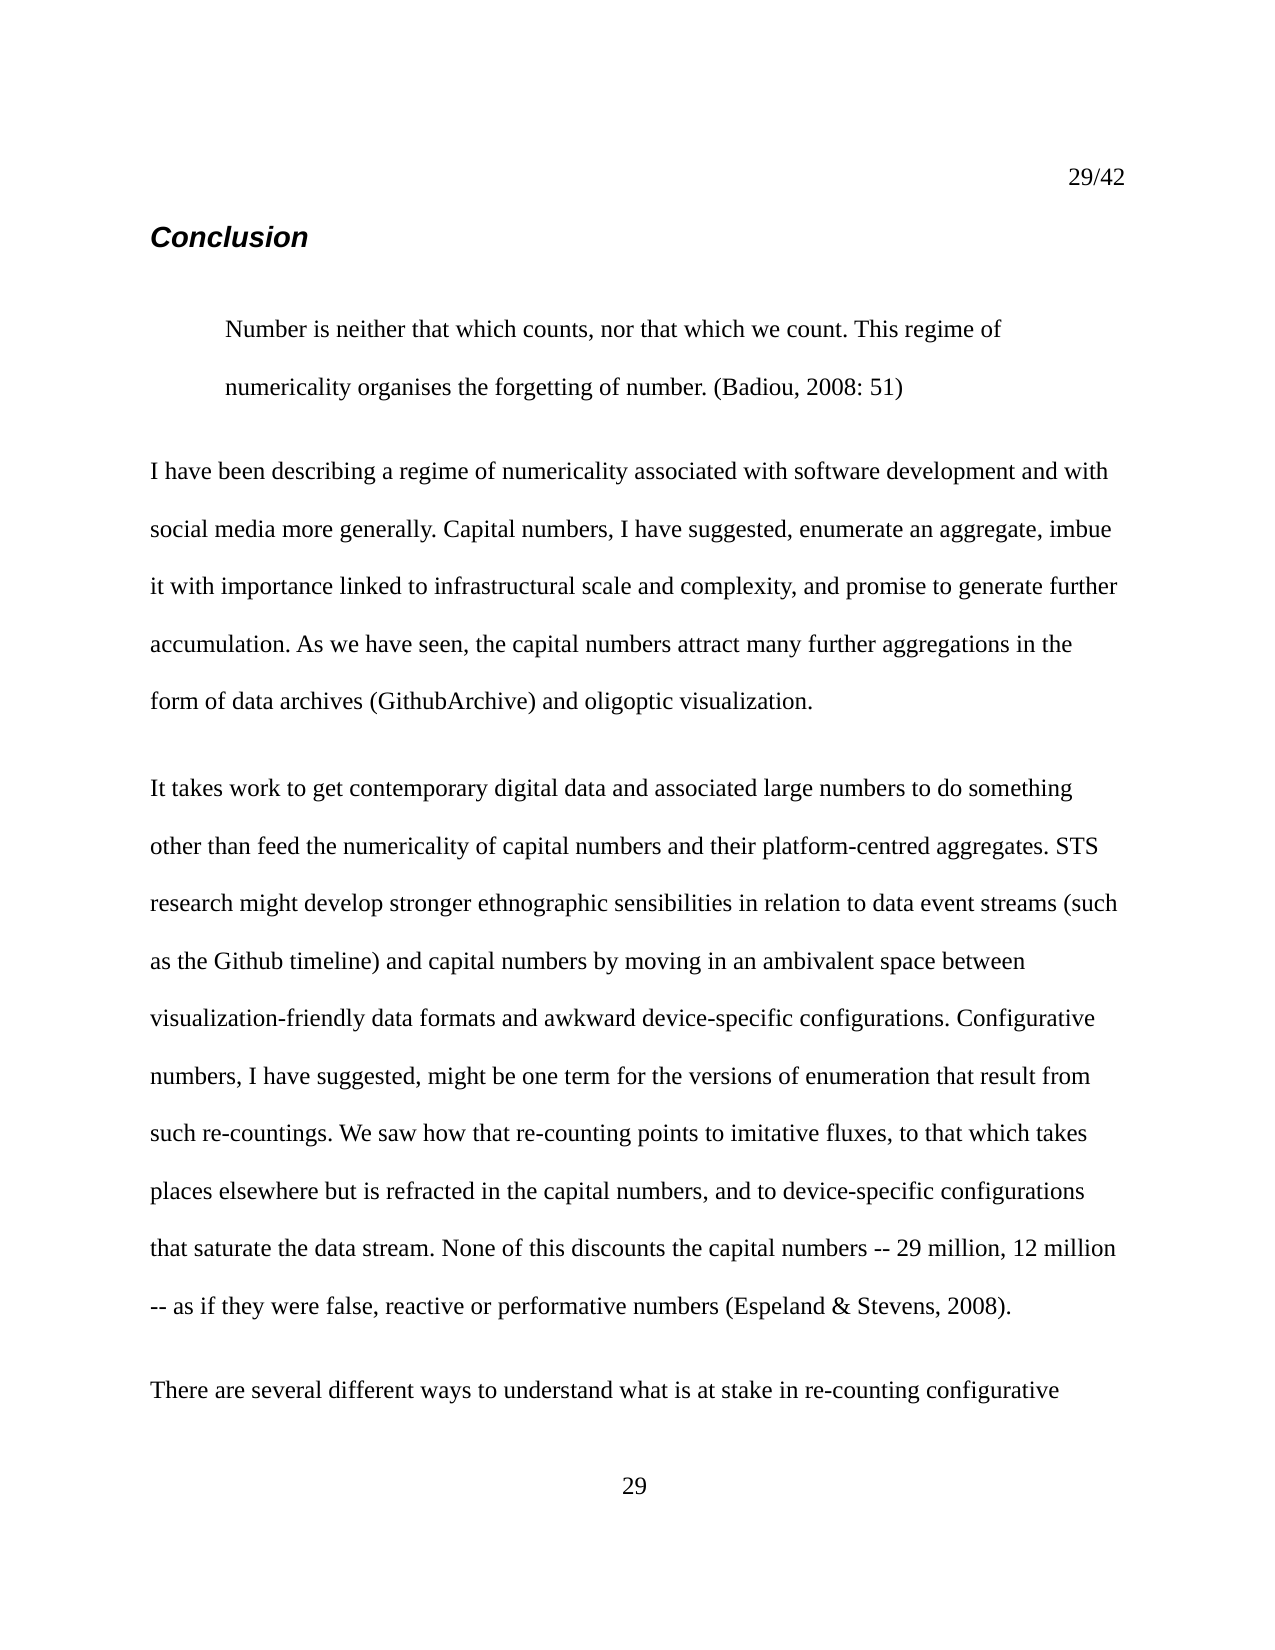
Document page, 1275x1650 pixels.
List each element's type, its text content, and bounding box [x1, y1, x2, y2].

text I have been describing a regime of numericality associated with software development and with social media more generally. Capital numbers, I have suggested, enumerate an aggregate, imbue it with importance linked to infrastructural scale and complexity, and promise to generate further accumulation. As we have seen, the capital numbers attract many further aggregations in the form of data archives (GithubArchive) and oligoptic visualization. [150, 456, 1125, 715]
text It takes work to get contemporary digital data and associated large numbers to do something other than feed the numericality of capital numbers and their platform-centred aggregates. STS research might develop stronger ethnographic sensibilities in relation to data event streams (such as the Github timeline) and capital numbers by moving in an ambivalent space between visualization-friendly data formats and awkward device-specific configurations. Configurative numbers, I have suggested, might be one term for the versions of enumeration that result from such re-countings. We saw how that re-counting points to imitative fluxes, to that which takes places elsewhere but is refracted in the capital numbers, and to device-specific configurations that saturate the data stream. None of this discounts the capital numbers -- 29 million, 12 million -- as if they were false, reactive or performative numbers (Espeland & Stevens, 2008). [150, 773, 1125, 1319]
text There are several different ways to understand what is at stake in re-counting configurative [150, 1375, 1125, 1404]
text Number is neither that which counts, nor that which we count. This regime of numericality organises the forgetting of number. (Badiou, 2008: 51) [225, 314, 1125, 401]
subtitle Conclusion [150, 220, 1125, 253]
